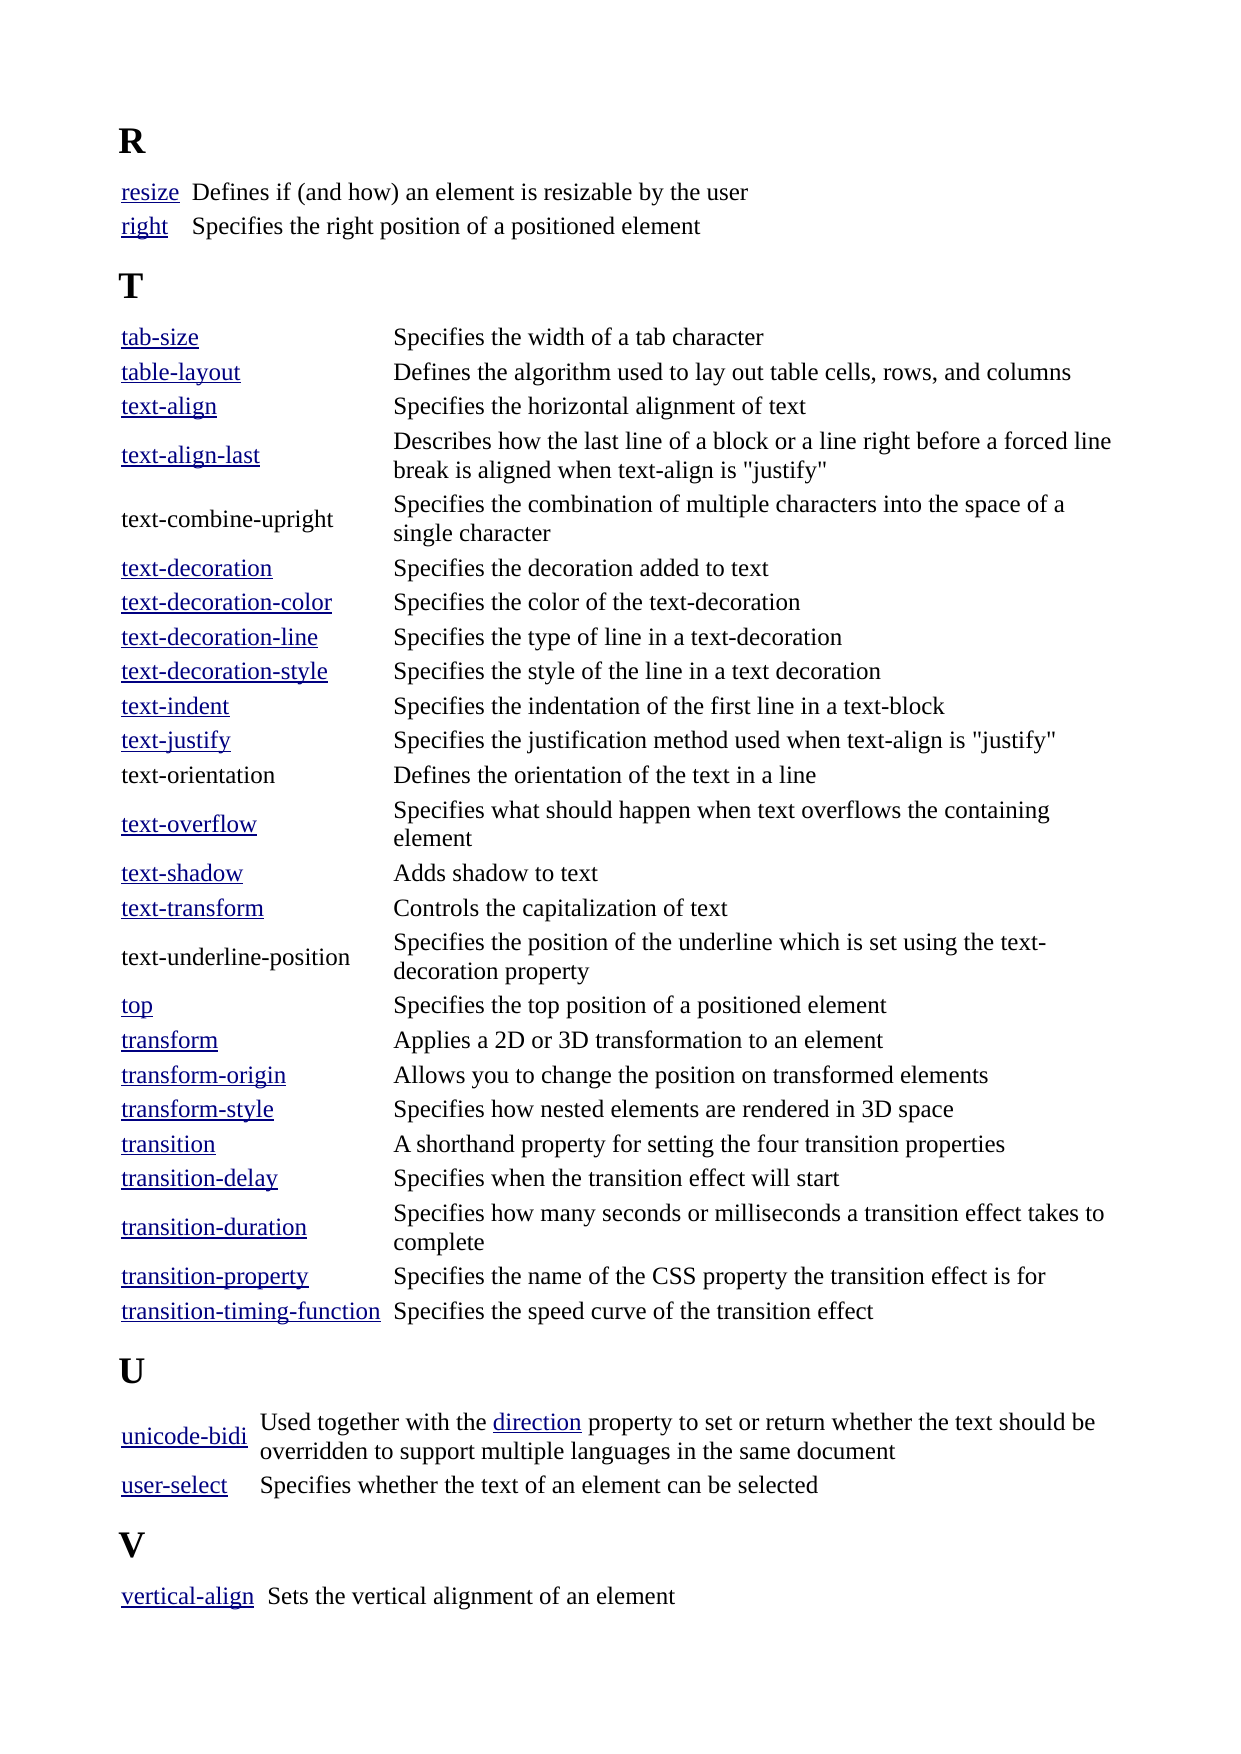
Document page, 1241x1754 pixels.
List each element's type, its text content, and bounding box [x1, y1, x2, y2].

table_cell Specifies the decoration added to text [390, 550, 1122, 584]
table_cell Specifies the type of line in a text-decoration [390, 619, 1122, 653]
subtitle U [118, 1348, 1122, 1392]
table_cell text-decoration-color [118, 584, 390, 619]
table_cell user-select [118, 1468, 257, 1502]
table_cell Specifies the name of the CSS property the transition effect is for [390, 1259, 1122, 1293]
table_cell Specifies the right position of a positioned element [189, 208, 758, 243]
table_cell Specifies the position of the underline which is set using the text-decoration property [390, 924, 1122, 988]
table_cell text-decoration-style [118, 654, 390, 688]
table_cell Specifies the combination of multiple characters into the space of a single character [390, 486, 1122, 550]
table_header Sets the vertical alignment of an element [264, 1579, 848, 1613]
table_header unicode-bidi [118, 1404, 257, 1467]
table_cell Describes how the last line of a block or a line right before a forced line break is aligned when text-align is "justify" [390, 423, 1122, 486]
table_cell Specifies whether the text of an element can be selected [257, 1468, 1122, 1502]
table_cell Specifies the top position of a positioned element [390, 988, 1122, 1022]
table_cell Specifies when the transition effect will start [390, 1161, 1122, 1195]
table_cell transition-property [118, 1259, 390, 1293]
table_cell Defines the algorithm used to lay out table cells, rows, and columns [390, 354, 1122, 388]
table_cell transition-timing-function [118, 1293, 390, 1328]
table_cell table-layout [118, 354, 390, 388]
table_cell Allows you to change the position on transformed elements [390, 1057, 1122, 1091]
table_cell transition-duration [118, 1195, 390, 1258]
table_cell Specifies the speed curve of the transition effect [390, 1293, 1122, 1328]
table_header Specifies the width of a tab character [390, 319, 1122, 354]
table_cell Adds shadow to text [390, 855, 1122, 890]
table_cell text-underline-position [118, 924, 390, 988]
table_cell top [118, 988, 390, 1022]
table_header vertical-align [118, 1579, 264, 1613]
table_cell text-decoration-line [118, 619, 390, 653]
table_cell A shorthand property for setting the four transition properties [390, 1126, 1122, 1161]
table_cell Specifies the indentation of the first line in a text-block [390, 688, 1122, 723]
table_cell Controls the capitalization of text [390, 890, 1122, 924]
table_cell text-combine-upright [118, 486, 390, 550]
table_cell Specifies the color of the text-decoration [390, 584, 1122, 619]
table_cell Specifies the style of the line in a text decoration [390, 654, 1122, 688]
table_header Defines if (and how) an element is resizable by the user [189, 174, 758, 208]
table_cell Specifies what should happen when text overflows the containing element [390, 792, 1122, 855]
table_cell text-indent [118, 688, 390, 723]
table_cell Specifies the horizontal alignment of text [390, 389, 1122, 423]
table_cell Specifies how nested elements are rendered in 3D space [390, 1091, 1122, 1126]
table_cell Defines the orientation of the text in a line [390, 757, 1122, 792]
table_cell transform [118, 1022, 390, 1057]
table_cell Applies a 2D or 3D transformation to an element [390, 1022, 1122, 1057]
subtitle R [118, 118, 1122, 161]
table_header resize [118, 174, 189, 208]
table_cell text-justify [118, 723, 390, 757]
table_header Used together with the direction property to set or return whether the text should be overridden to support multiple languages in the same document [257, 1404, 1122, 1467]
table_header tab-size [118, 319, 390, 354]
table_cell Specifies how many seconds or milliseconds a transition effect takes to complete [390, 1195, 1122, 1258]
table_cell right [118, 208, 189, 243]
table_cell text-overflow [118, 792, 390, 855]
table_cell text-align [118, 389, 390, 423]
table_cell transition [118, 1126, 390, 1161]
table_cell transform-origin [118, 1057, 390, 1091]
table_cell text-transform [118, 890, 390, 924]
table_cell Specifies the justification method used when text-align is "justify" [390, 723, 1122, 757]
table_cell text-decoration [118, 550, 390, 584]
table_cell transition-delay [118, 1161, 390, 1195]
table_cell text-align-last [118, 423, 390, 486]
table_cell transform-style [118, 1091, 390, 1126]
subtitle T [118, 264, 1122, 307]
subtitle V [118, 1523, 1122, 1566]
table_cell text-orientation [118, 757, 390, 792]
table_cell text-shadow [118, 855, 390, 890]
